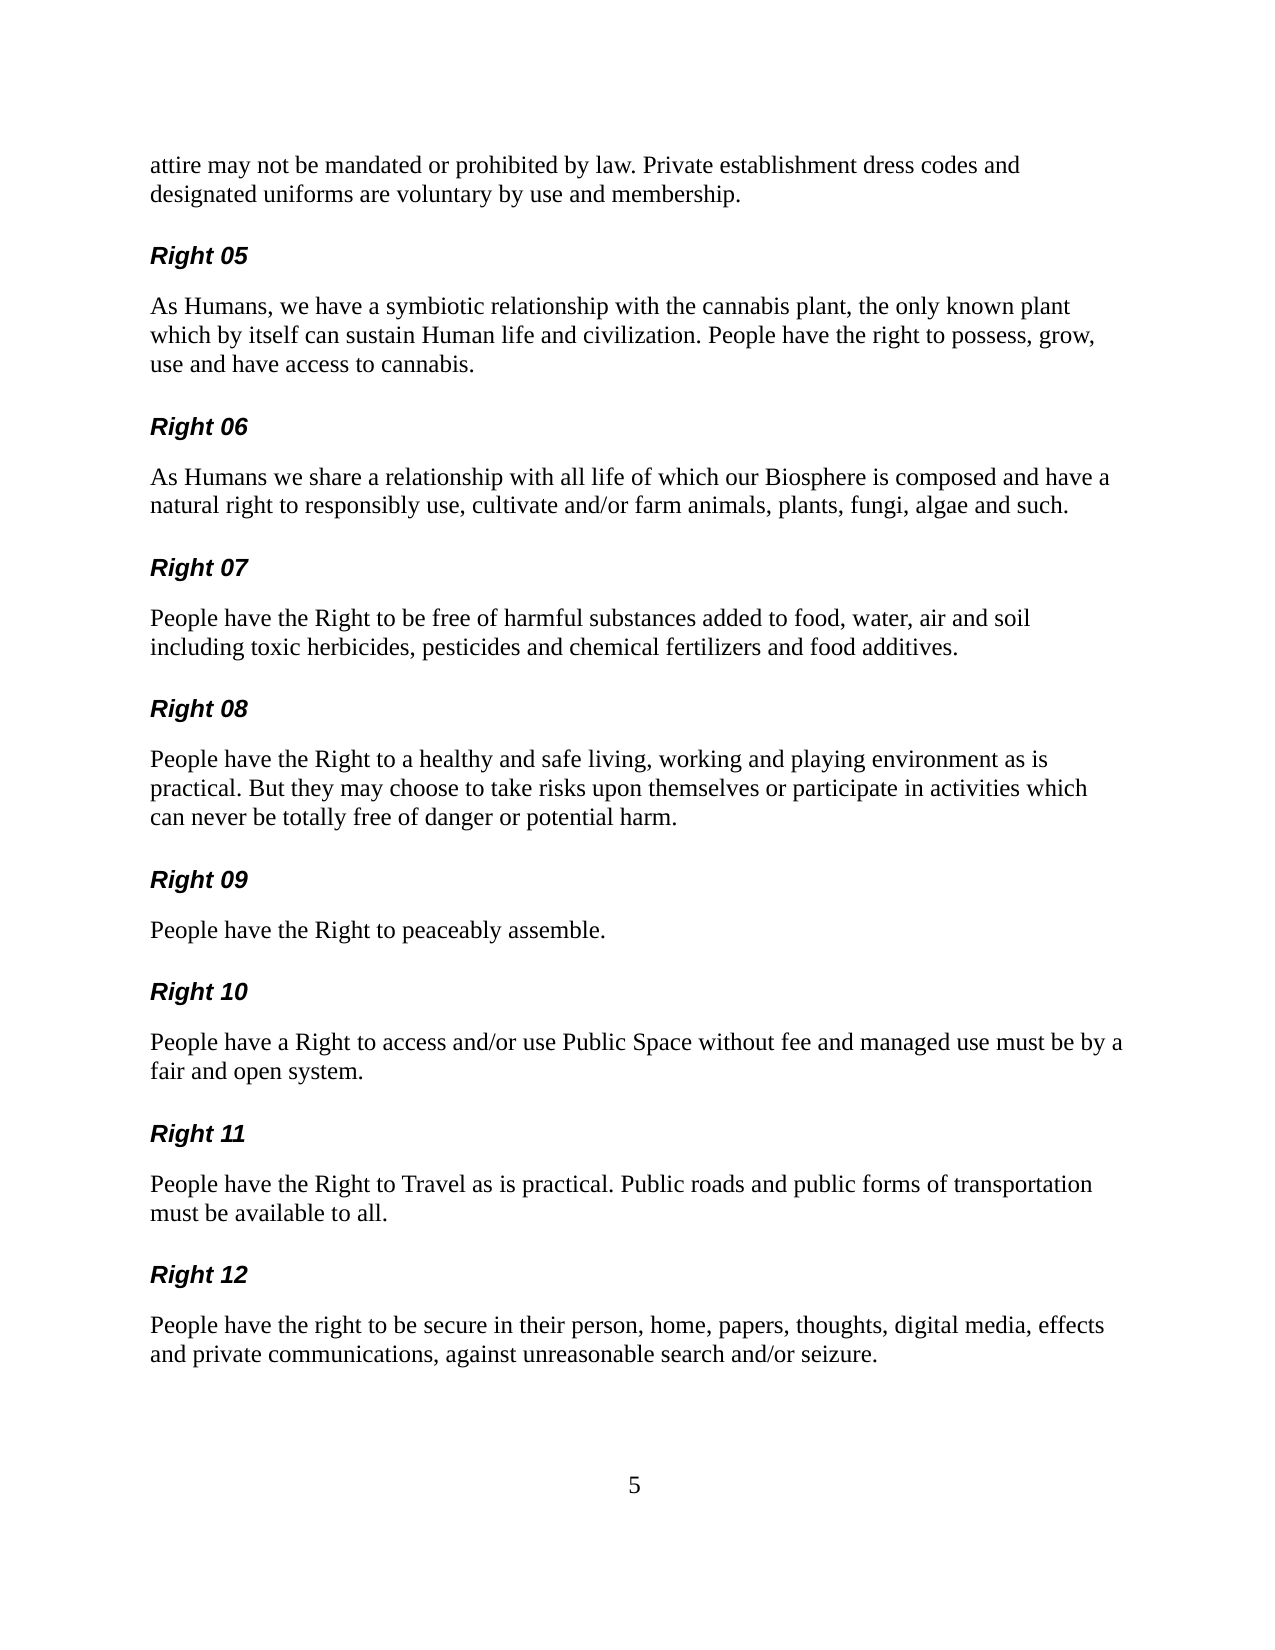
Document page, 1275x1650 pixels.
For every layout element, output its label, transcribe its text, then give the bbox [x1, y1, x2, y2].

subtitle Right 05 [150, 241, 1125, 270]
text People have the right to be secure in their person, home, papers, thoughts, digital media, effects and private communications, against unreasonable search and/or seizure. [150, 1310, 1125, 1368]
text People have a Right to access and/or use Public Space without fee and managed use must be by a fair and open system. [150, 1027, 1125, 1085]
text As Humans, we have a symbiotic relationship with the cannabis plant, the only known plant which by itself can sustain Human life and civilization. People have the right to possess, grow, use and have access to cannabis. [150, 291, 1125, 378]
subtitle Right 07 [150, 553, 1125, 582]
subtitle Right 10 [150, 977, 1125, 1006]
text People have the Right to a healthy and safe living, working and playing environment as is practical. But they may choose to take risks upon themselves or participate in activities which can never be totally free of danger or potential harm. [150, 744, 1125, 831]
subtitle Right 06 [150, 412, 1125, 440]
text People have the Right to Travel as is practical. Public roads and public forms of transportation must be available to all. [150, 1169, 1125, 1226]
subtitle Right 11 [150, 1119, 1125, 1147]
text As Humans we share a relationship with all life of which our Biosphere is composed and have a natural right to responsibly use, cultivate and/or farm animals, plants, fungi, algae and such. [150, 462, 1125, 519]
text People have the Right to be free of harmful substances added to food, water, air and soil including toxic herbicides, pesticides and chemical fertilizers and food additives. [150, 603, 1125, 661]
text People have the Right to peaceably assemble. [150, 915, 1125, 943]
subtitle Right 12 [150, 1260, 1125, 1289]
subtitle Right 08 [150, 694, 1125, 723]
subtitle Right 09 [150, 865, 1125, 893]
text attire may not be mandated or prohibited by law. Private establishment dress codes and designated uniforms are voluntary by use and membership. [150, 150, 1125, 207]
